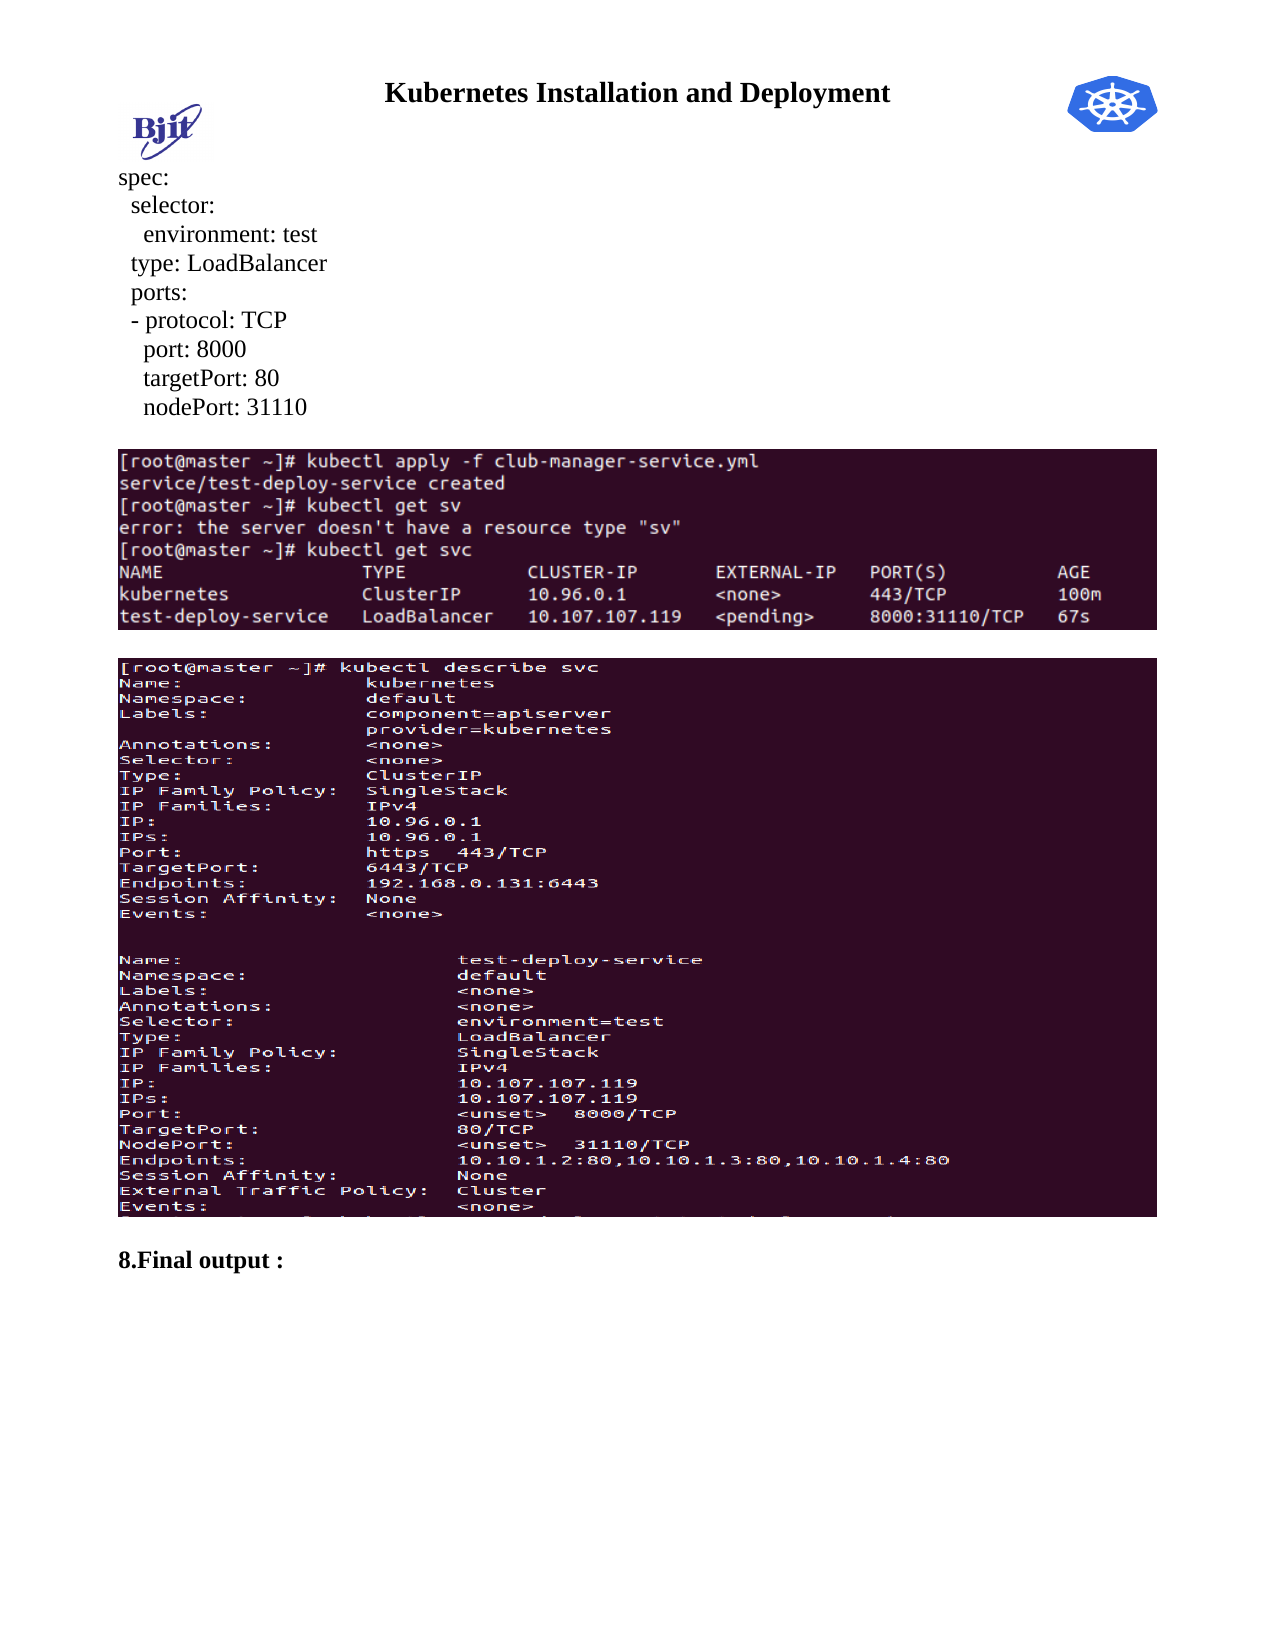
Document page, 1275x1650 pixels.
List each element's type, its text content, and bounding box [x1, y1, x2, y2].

text nodePort: 31110 [118, 392, 1157, 421]
text 8.Final output : [118, 1245, 1157, 1274]
text selector: [118, 191, 1157, 219]
text environment: test [118, 219, 1157, 248]
text ports: [118, 277, 1157, 306]
text port: 8000 [118, 334, 1157, 363]
text spec: [118, 162, 1157, 191]
text type: LoadBalancer [118, 248, 1157, 277]
text - protocol: TCP [118, 306, 1157, 334]
text targetPort: 80 [118, 363, 1157, 392]
